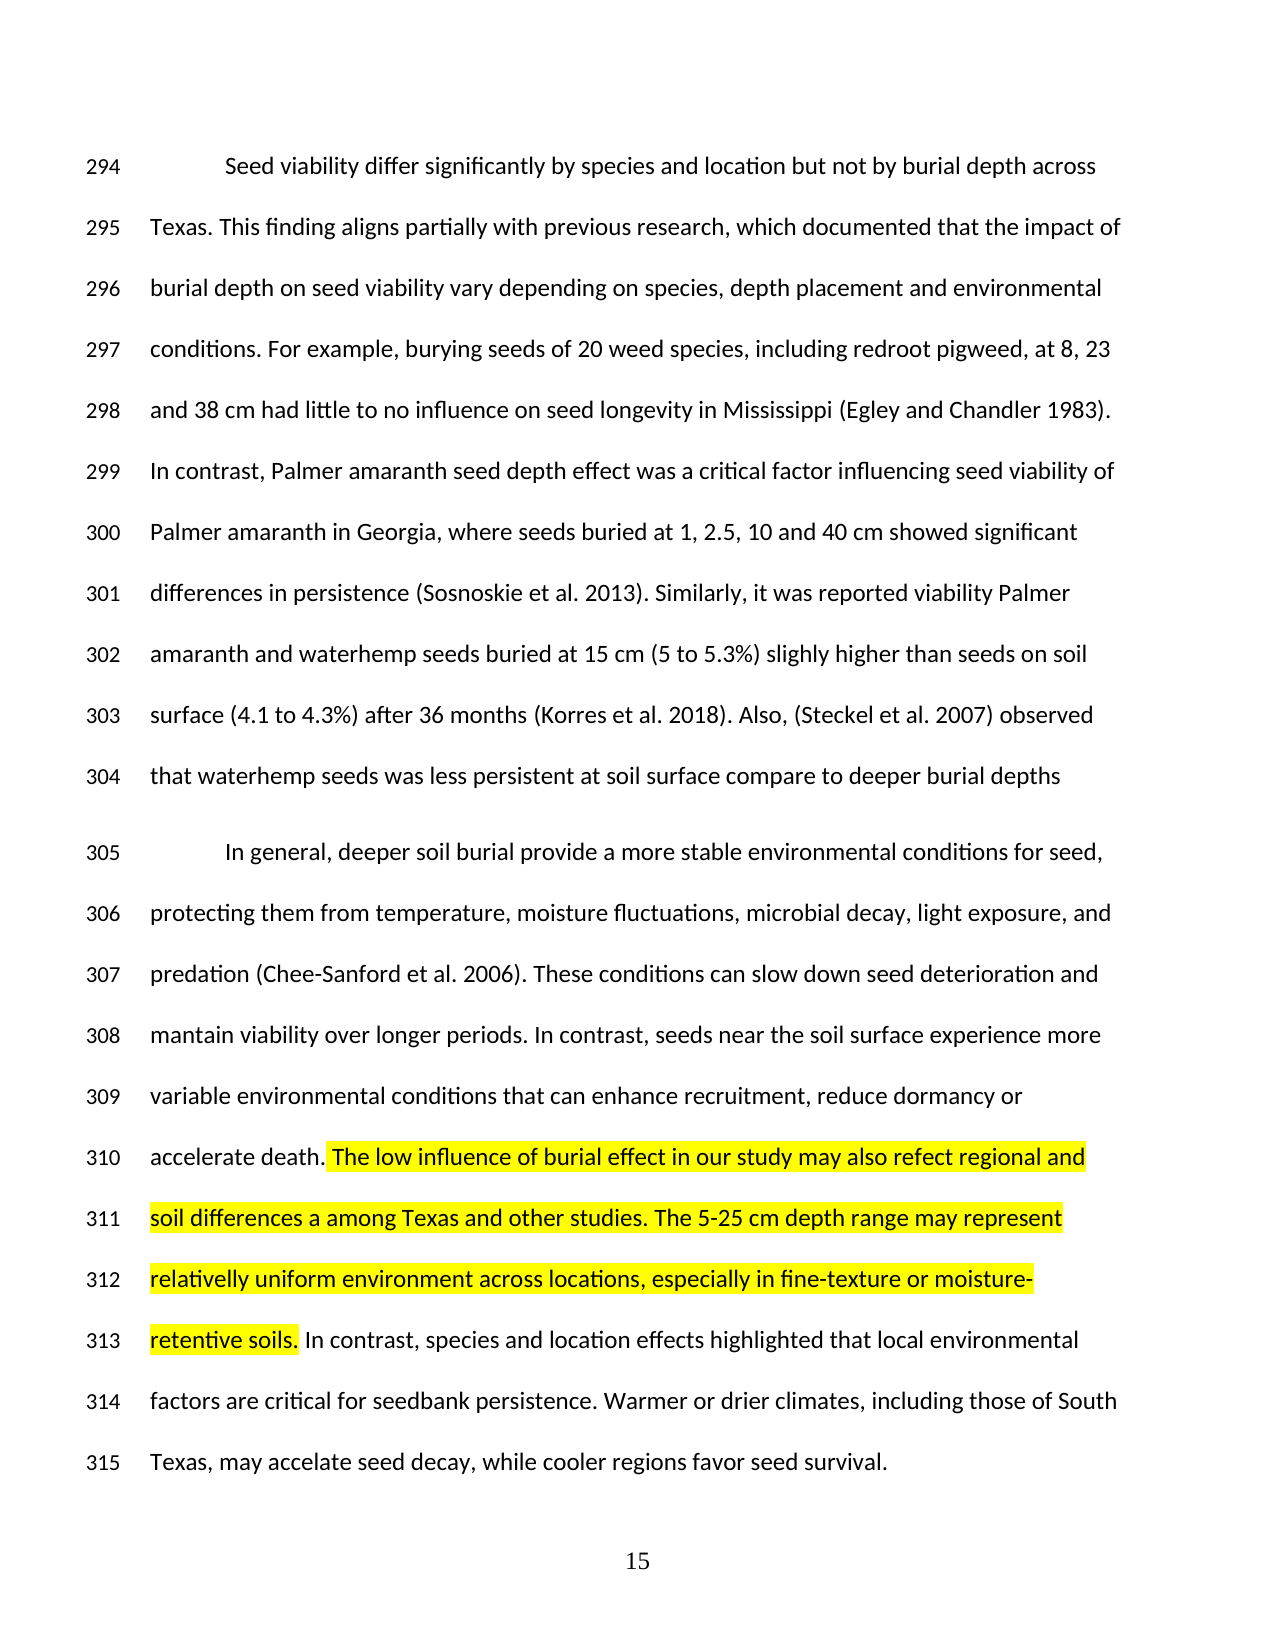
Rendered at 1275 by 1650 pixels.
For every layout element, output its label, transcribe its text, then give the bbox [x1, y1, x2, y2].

text Seed viability differ significantly by species and location but not by burial depth across Texas. This finding aligns partially with previous research, which documented that the impact of burial depth on seed viability vary depending on species, depth placement and environmental conditions. For example, burying seeds of 20 weed species, including redroot pigweed, at 8, 23 and 38 cm had little to no influence on seed longevity in Mississippi (Egley and Chandler 1983). In contrast, Palmer amaranth seed depth effect was a critical factor influencing seed viability of Palmer amaranth in Georgia, where seeds buried at 1, 2.5, 10 and 40 cm showed significant differences in persistence (Sosnoskie et al. 2013). Similarly, it was reported viability Palmer amaranth and waterhemp seeds buried at 15 cm (5 to 5.3%) slighly higher than seeds on soil surface (4.1 to 4.3%) after 36 months (Korres et al. 2018). Also, (Steckel et al. 2007) observed that waterhemp seeds was less persistent at soil surface compare to deeper burial depths [150, 150, 1125, 791]
text In general, deeper soil burial provide a more stable environmental conditions for seed, protecting them from temperature, moisture fluctuations, microbial decay, light exposure, and predation (Chee-Sanford et al. 2006). These conditions can slow down seed deterioration and mantain viability over longer periods. In contrast, seeds near the soil surface experience more variable environmental conditions that can enhance recruitment, reduce dormancy or accelerate death. The low influence of burial effect in our study may also refect regional and soil differences a among Texas and other studies. The 5-25 cm depth range may represent relativelly uniform environment across locations, especially in fine-texture or moisture-retentive soils. In contrast, species and location effects highlighted that local environmental factors are critical for seedbank persistence. Warmer or drier climates, including those of South Texas, may accelate seed decay, while cooler regions favor seed survival. [150, 836, 1125, 1477]
